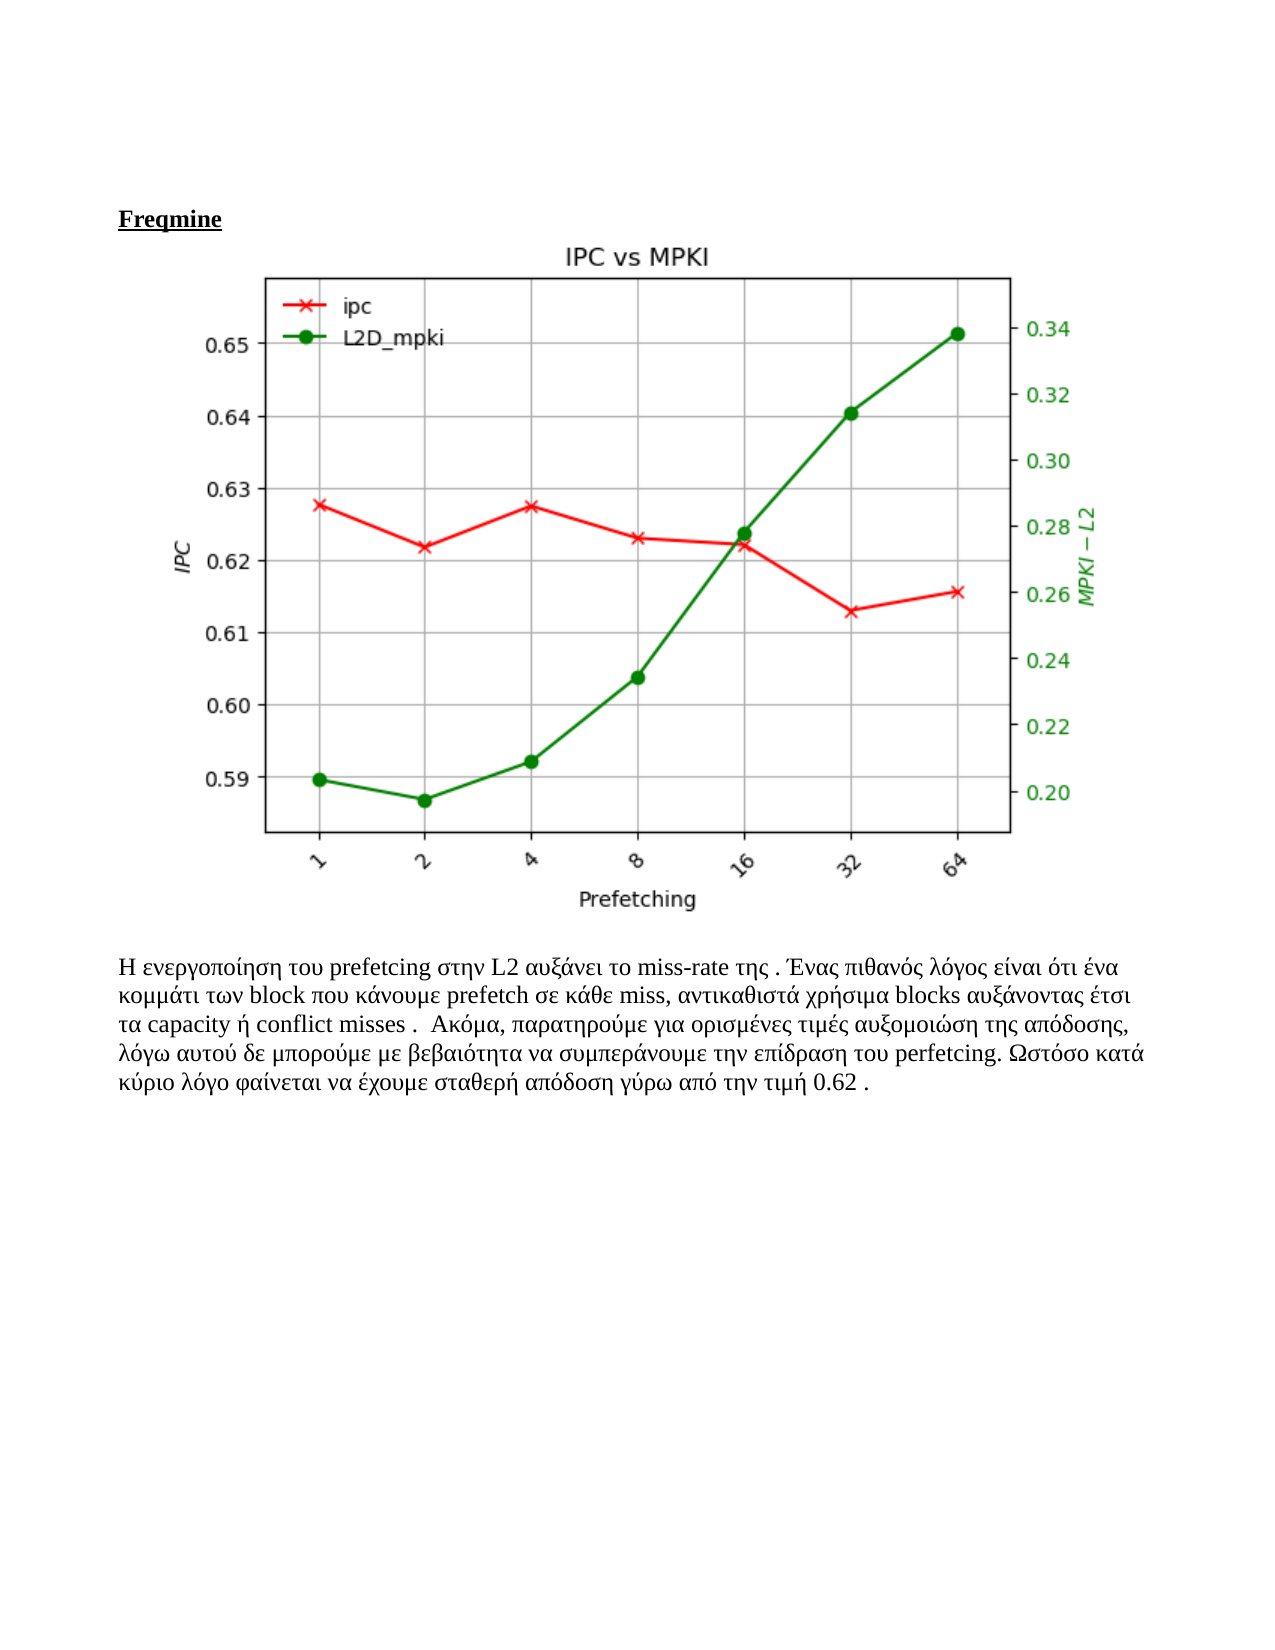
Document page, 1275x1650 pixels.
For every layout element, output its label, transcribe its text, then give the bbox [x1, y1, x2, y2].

text Freqmine [118, 204, 1157, 233]
picture [160, 233, 1115, 925]
text Η ενεργοποίηση του prefetcing στην L2 αυξάνει το miss-rate της . Ένας πιθανός λόγος είναι ότι ένα κομμάτι των block που κάνουμε prefetch σε κάθε miss, αντικαθιστά χρήσιμα blocks αυξάνοντας έτσι τα capacity ή conflict misses . Ακόμα, παρατηρούμε για ορισμένες τιμές αυξομοιώση της απόδοσης, λόγω αυτού δε μπορούμε με βεβαιότητα να συμπεράνουμε την επίδραση του perfetcing. Ωστόσο κατά κύριο λόγο φαίνεται να έχουμε σταθερή απόδοση γύρω από την τιμή 0.62 . [118, 952, 1157, 1096]
